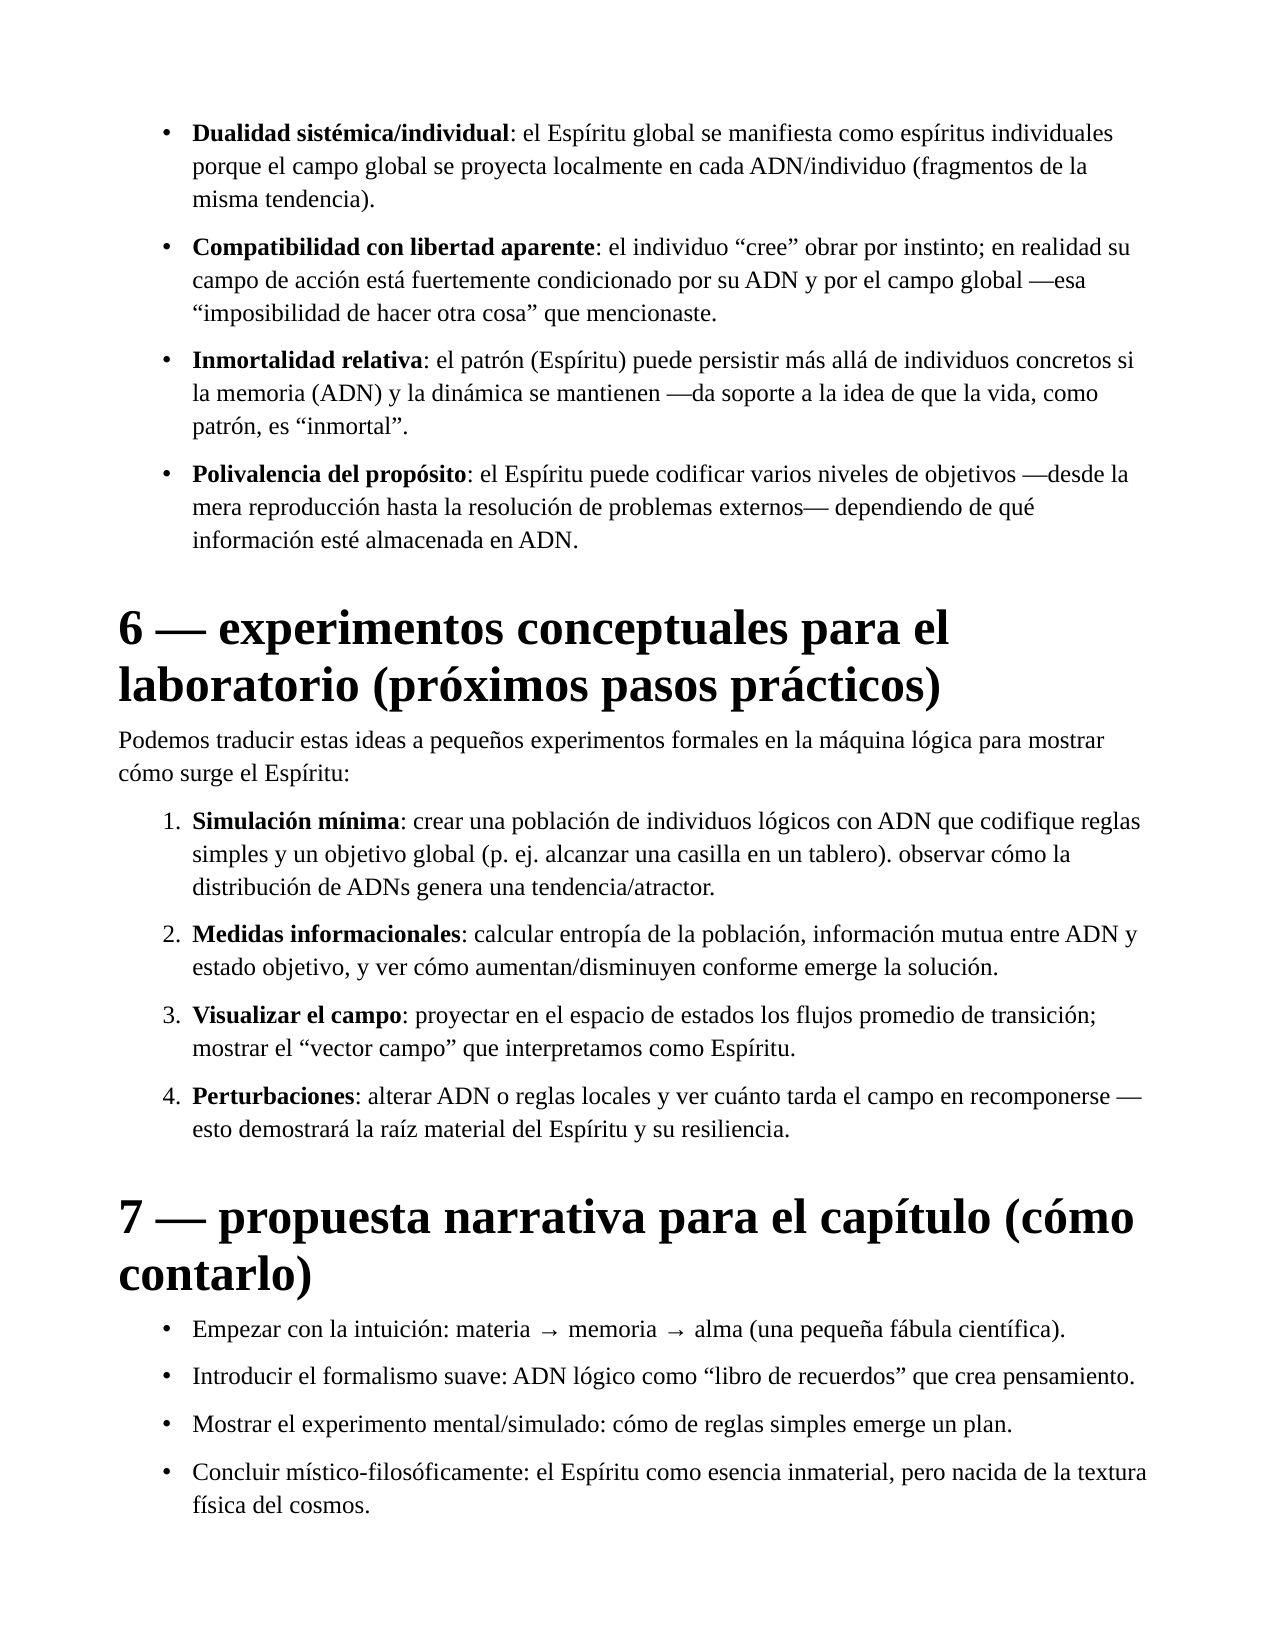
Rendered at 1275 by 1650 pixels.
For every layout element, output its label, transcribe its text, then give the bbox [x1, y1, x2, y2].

list Medidas informacionales: calcular entropía de la población, información mutua entre ADN y estado objetivo, y ver cómo aumentan/disminuyen conforme emerge la solución. [162, 919, 1157, 981]
list Concluir místico-filosóficamente: el Espíritu como esencia inmaterial, pero nacida de la textura física del cosmos. [162, 1457, 1157, 1518]
subtitle 6 — experimentos conceptuales para el laboratorio (próximos pasos prácticos) [118, 598, 1157, 713]
subtitle 7 — propuesta narrativa para el capítulo (cómo contarlo) [118, 1186, 1157, 1301]
list Empezar con la intuición: materia → memoria → alma (una pequeña fábula científica). [162, 1314, 1157, 1343]
list Introducir el formalismo suave: ADN lógico como “libro de recuerdos” que crea pensamiento. [162, 1361, 1157, 1390]
list Perturbaciones: alterar ADN o reglas locales y ver cuánto tarda el campo en recomponerse —esto demostrará la raíz material del Espíritu y su resiliencia. [162, 1081, 1157, 1142]
list Mostrar el experimento mental/simulado: cómo de reglas simples emerge un plan. [162, 1409, 1157, 1438]
list Polivalencia del propósito: el Espíritu puede codificar varios niveles de objetivos —desde la mera reproducción hasta la resolución de problemas externos— dependiendo de qué información esté almacenada en ADN. [162, 459, 1157, 554]
list Compatibilidad con libertad aparente: el individuo “cree” obrar por instinto; en realidad su campo de acción está fuertemente condicionado por su ADN y por el campo global —esa “imposibilidad de hacer otra cosa” que mencionaste. [162, 232, 1157, 327]
list Dualidad sistémica/individual: el Espíritu global se manifiesta como espíritus individuales porque el campo global se proyecta localmente en cada ADN/individuo (fragmentos de la misma tendencia). [162, 118, 1157, 213]
list Visualizar el campo: proyectar en el espacio de estados los flujos promedio de transición; mostrar el “vector campo” que interpretamos como Espíritu. [162, 1000, 1157, 1062]
list Simulación mínima: crear una población de individuos lógicos con ADN que codifique reglas simples y un objetivo global (p. ej. alcanzar una casilla en un tablero). observar cómo la distribución de ADNs genera una tendencia/atractor. [162, 806, 1157, 901]
list Inmortalidad relativa: el patrón (Espíritu) puede persistir más allá de individuos concretos si la memoria (ADN) y la dinámica se mantienen —da soporte a la idea de que la vida, como patrón, es “inmortal”. [162, 345, 1157, 440]
text Podemos traducir estas ideas a pequeños experimentos formales en la máquina lógica para mostrar cómo surge el Espíritu: [118, 725, 1157, 787]
